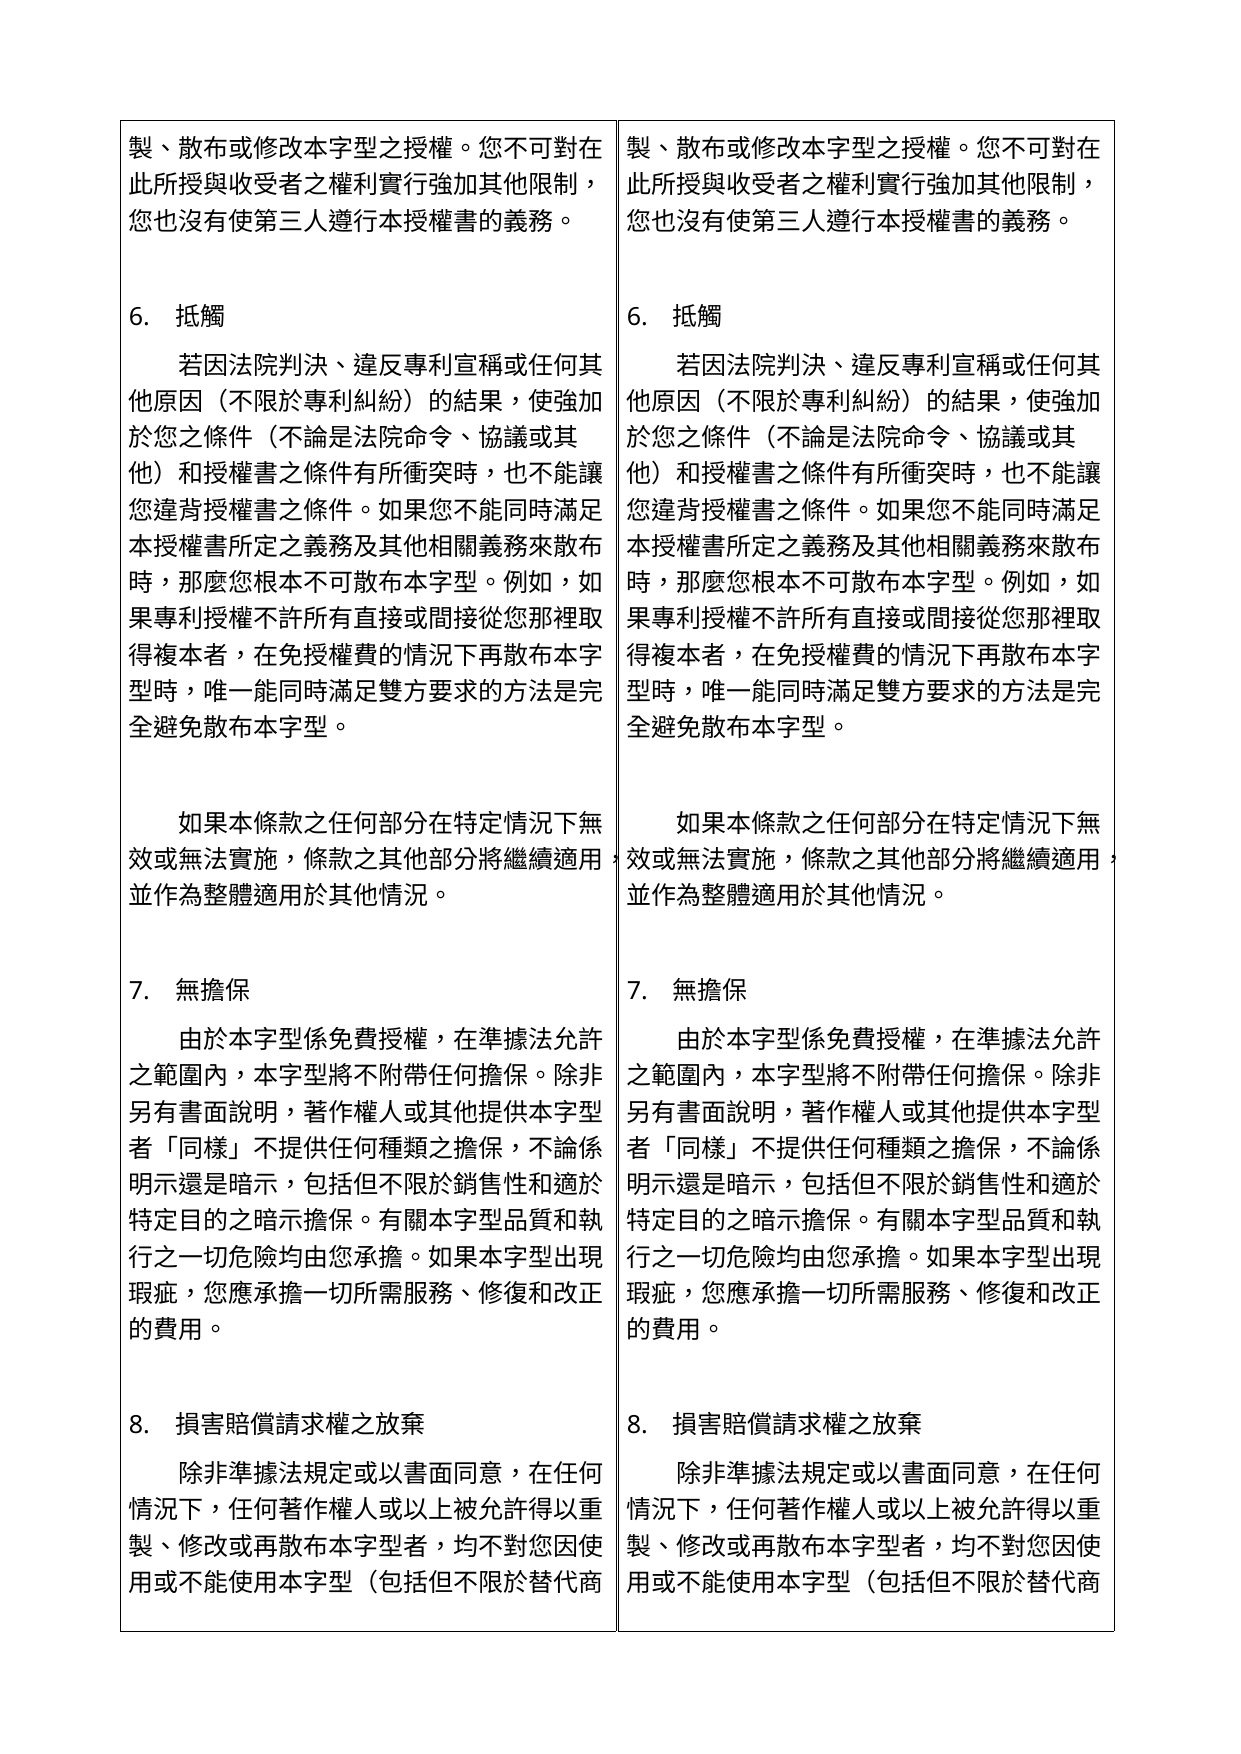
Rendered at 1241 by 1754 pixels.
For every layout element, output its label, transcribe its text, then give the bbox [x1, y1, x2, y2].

text 6. 抵觸 [627, 296, 1105, 333]
text 製、散布或修改本字型之授權。您不可對在此所授與收受者之權利實行強加其他限制，您也沒有使第三人遵行本授權書的義務。 [129, 129, 607, 237]
text 7. 無擔保 [129, 971, 607, 1007]
text 製、散布或修改本字型之授權。您不可對在此所授與收受者之權利實行強加其他限制，您也沒有使第三人遵行本授權書的義務。 [627, 129, 1105, 237]
text 由於本字型係免費授權，在準據法允許之範圍內，本字型將不附帶任何擔保。除非另有書面說明，著作權人或其他提供本字型者「同樣」不提供任何種類之擔保，不論係明示還是暗示，包括但不限於銷售性和適於特定目的之暗示擔保。有關本字型品質和執行之一切危險均由您承擔。如果本字型出現瑕疵，您應承擔一切所需服務、修復和改正的費用。 [129, 1019, 607, 1346]
text 若因法院判決、違反專利宣稱或任何其他原因（不限於專利糾紛）的結果，使強加於您之條件（不論是法院命令、協議或其他）和授權書之條件有所衝突時，也不能讓您違背授權書之條件。如果您不能同時滿足本授權書所定之義務及其他相關義務來散布時，那麼您根本不可散布本字型。例如，如果專利授權不許所有直接或間接從您那裡取得複本者，在免授權費的情況下再散布本字型時，唯一能同時滿足雙方要求的方法是完全避免散布本字型。 [129, 345, 607, 744]
text 若因法院判決、違反專利宣稱或任何其他原因（不限於專利糾紛）的結果，使強加於您之條件（不論是法院命令、協議或其他）和授權書之條件有所衝突時，也不能讓您違背授權書之條件。如果您不能同時滿足本授權書所定之義務及其他相關義務來散布時，那麼您根本不可散布本字型。例如，如果專利授權不許所有直接或間接從您那裡取得複本者，在免授權費的情況下再散布本字型時，唯一能同時滿足雙方要求的方法是完全避免散布本字型。 [627, 345, 1105, 744]
text 由於本字型係免費授權，在準據法允許之範圍內，本字型將不附帶任何擔保。除非另有書面說明，著作權人或其他提供本字型者「同樣」不提供任何種類之擔保，不論係明示還是暗示，包括但不限於銷售性和適於特定目的之暗示擔保。有關本字型品質和執行之一切危險均由您承擔。如果本字型出現瑕疵，您應承擔一切所需服務、修復和改正的費用。 [627, 1019, 1105, 1346]
text 7. 無擔保 [627, 971, 1105, 1007]
text 如果本條款之任何部分在特定情況下無效或無法實施，條款之其他部分將繼續適用，並作為整體適用於其他情況。 [129, 803, 607, 912]
text 8. 損害賠償請求權之放棄 [129, 1405, 607, 1441]
text 如果本條款之任何部分在特定情況下無效或無法實施，條款之其他部分將繼續適用，並作為整體適用於其他情況。 [627, 803, 1105, 912]
text 8. 損害賠償請求權之放棄 [627, 1405, 1105, 1441]
text 除非準據法規定或以書面同意，在任何情況下，任何著作權人或以上被允許得以重製、修改或再散布本字型者，均不對您因使用或不能使用本字型（包括但不限於替代商品或服務之採購；使用、數據或利益之損失；或者營業妨礙）所引致之任何直接、間接、必然、偶然、特殊或懲罰性損失負責，即使著作權人或其他人已知該損失之可能性時亦不例外。 [129, 1454, 607, 1599]
text 6. 抵觸 [129, 296, 607, 333]
text 除非準據法規定或以書面同意，在任何情況下，任何著作權人或以上被允許得以重製、修改或再散布本字型者，均不對您因使用或不能使用本字型（包括但不限於替代商品或服務之採購；使用、數據或利益之損失；或者營業妨礙）所引致之任何直接、間接、必然、偶然、特殊或懲罰性損失負責，即使著作權人或其他人已知該損失之可能性時亦不例外。 [627, 1454, 1105, 1599]
